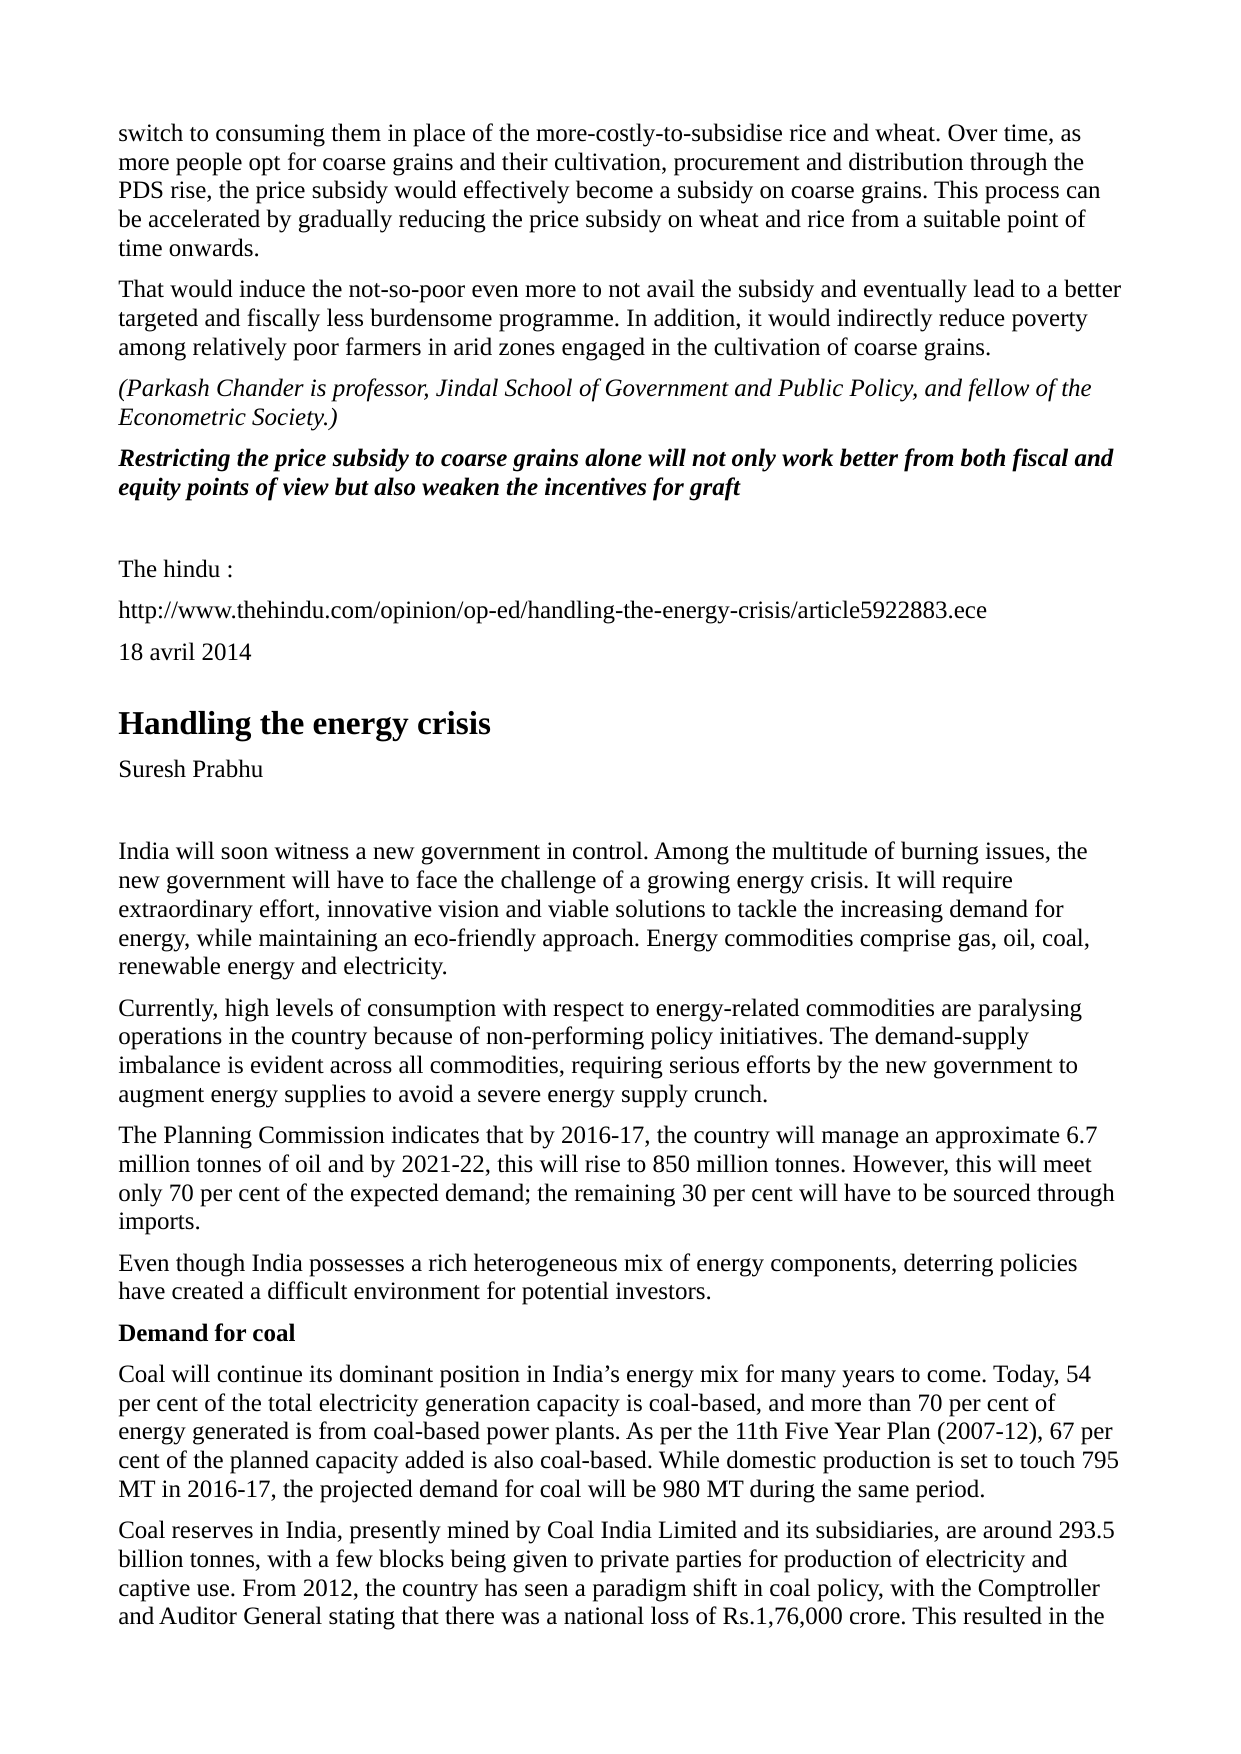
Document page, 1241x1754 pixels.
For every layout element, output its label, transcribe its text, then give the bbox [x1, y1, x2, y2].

text India will soon witness a new government in control. Among the multitude of burning issues, the new government will have to face the challenge of a growing energy crisis. It will require extraordinary effort, innovative vision and viable solutions to tackle the increasing demand for energy, while maintaining an eco-friendly approach. Energy commodities comprise gas, oil, coal, renewable energy and electricity. [118, 836, 1122, 980]
text Currently, high levels of consumption with respect to energy-related commodities are paralysing operations in the country because of non-performing policy initiatives. The demand-supply imbalance is evident across all commodities, requiring serious efforts by the new government to augment energy supplies to avoid a severe energy supply crunch. [118, 993, 1122, 1108]
text That would induce the not-so-poor even more to not avail the subsidy and eventually lead to a better targeted and fiscally less burdensome programme. In addition, it would indirectly reduce poverty among relatively poor farmers in arid zones engaged in the cultivation of coarse grains. [118, 274, 1122, 361]
text Restricting the price subsidy to coarse grains alone will not only work better from both fiscal and equity points of view but also weaken the incentives for graft [118, 443, 1122, 501]
text switch to consuming them in place of the more-costly-to-subsidise rice and wheat. Over time, as more people opt for coarse grains and their cultivation, procurement and distribution through the PDS rise, the price subsidy would effectively become a subsidy on coarse grains. This process can be accelerated by gradually reducing the price subsidy on wheat and rice from a suitable point of time onwards. [118, 118, 1122, 262]
text The Planning Commission indicates that by 2016-17, the country will manage an approximate 6.7 million tonnes of oil and by 2021-22, this will rise to 850 million tonnes. However, this will meet only 70 per cent of the expected demand; the remaining 30 per cent will have to be sourced through imports. [118, 1120, 1122, 1235]
text 18 avril 2014 [118, 637, 1122, 666]
text http://www.thehindu.com/opinion/op-ed/handling-the-energy-crisis/article5922883.ece [118, 596, 1122, 624]
text Coal reserves in India, presently mined by Coal India Limited and its subsidiaries, are around 293.5 billion tonnes, with a few blocks being given to private parties for production of electricity and captive use. From 2012, the country has seen a paradigm shift in coal policy, with the Comptroller and Auditor General stating that there was a national loss of Rs.1,76,000 crore. This resulted in the [118, 1515, 1122, 1630]
text Even though India possesses a rich heterogeneous mix of energy components, deterring policies have created a difficult environment for potential investors. [118, 1248, 1122, 1305]
text (Parkash Chander is professor, Jindal School of Government and Public Policy, and fellow of the Econometric Society.) [118, 373, 1122, 431]
text Coal will continue its dominant position in India’s energy mix for many years to come. Today, 54 per cent of the total electricity generation capacity is coal-based, and more than 70 per cent of energy generated is from coal-based power plants. As per the 11th Five Year Plan (2007-12), 67 per cent of the planned capacity added is also coal-based. While domestic production is set to touch 795 MT in 2016-17, the projected demand for coal will be 980 MT during the same period. [118, 1359, 1122, 1503]
text The hindu : [118, 554, 1122, 583]
text Suresh Prabhu [118, 754, 1122, 783]
subtitle Handling the energy crisis [118, 703, 1122, 741]
text Demand for coal [118, 1318, 1122, 1346]
